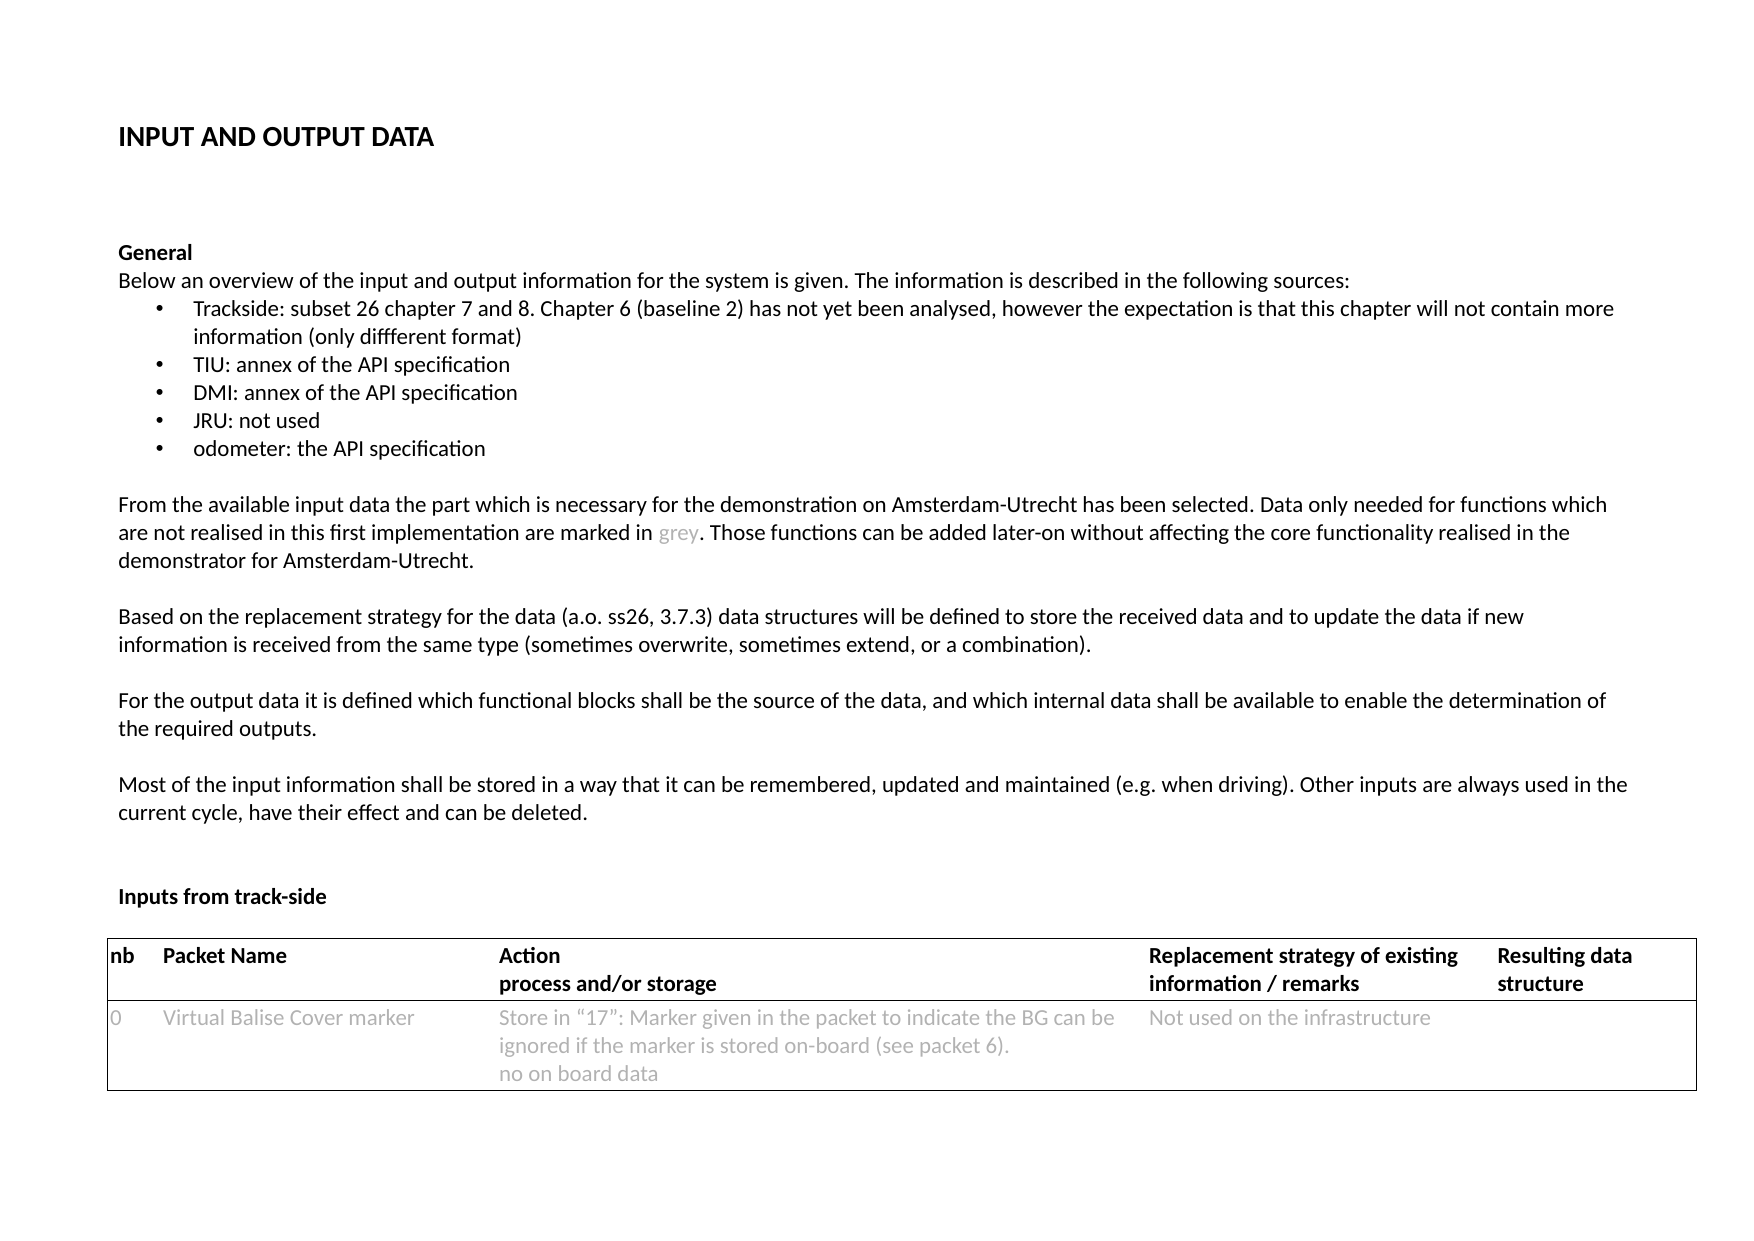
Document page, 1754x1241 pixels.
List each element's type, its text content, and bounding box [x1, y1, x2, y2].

table_header Packet Name [160, 939, 496, 1000]
list JRU: not used [156, 406, 1636, 434]
text Inputs from track-side [118, 882, 1636, 910]
table_header nb [108, 939, 160, 1000]
text Below an overview of the input and output information for the system is given. The information is described in the following sources: [118, 266, 1636, 294]
text General [118, 238, 1636, 266]
text From the available input data the part which is necessary for the demonstration on Amsterdam-Utrecht has been selected. Data only needed for functions which are not realised in this first implementation are marked in grey. Those functions can be added later-on without affecting the core functionality realised in the demonstrator for Amsterdam-Utrecht. [118, 490, 1636, 574]
table_cell 0 [108, 1001, 160, 1090]
table_header Resulting data structure [1494, 939, 1696, 1000]
list Trackside: subset 26 chapter 7 and 8. Chapter 6 (baseline 2) has not yet been analysed, however the expectation is that this chapter will not contain more information (only diffferent format) [156, 294, 1636, 350]
list odometer: the API specification [156, 434, 1636, 462]
table_header Action process and/or storage [496, 939, 1146, 1000]
table_cell Store in “17”: Marker given in the packet to indicate the BG can be ignored if the marker is stored on-board (see packet 6). no on board data [496, 1001, 1146, 1090]
list TIU: annex of the API specification [156, 350, 1636, 378]
table_header Replacement strategy of existing information / remarks [1146, 939, 1494, 1000]
text Most of the input information shall be stored in a way that it can be remembered, updated and maintained (e.g. when driving). Other inputs are always used in the current cycle, have their effect and can be deleted. [118, 770, 1636, 826]
text INPUT AND OUTPUT DATA [118, 118, 1636, 154]
table_cell [1494, 1001, 1696, 1090]
text Based on the replacement strategy for the data (a.o. ss26, 3.7.3) data structures will be defined to store the received data and to update the data if new information is received from the same type (sometimes overwrite, sometimes extend, or a combination). [118, 602, 1636, 658]
text For the output data it is defined which functional blocks shall be the source of the data, and which internal data shall be available to enable the determination of the required outputs. [118, 686, 1636, 742]
table_cell Not used on the infrastructure [1146, 1001, 1494, 1090]
table_cell Virtual Balise Cover marker [160, 1001, 496, 1090]
list DMI: annex of the API specification [156, 378, 1636, 406]
